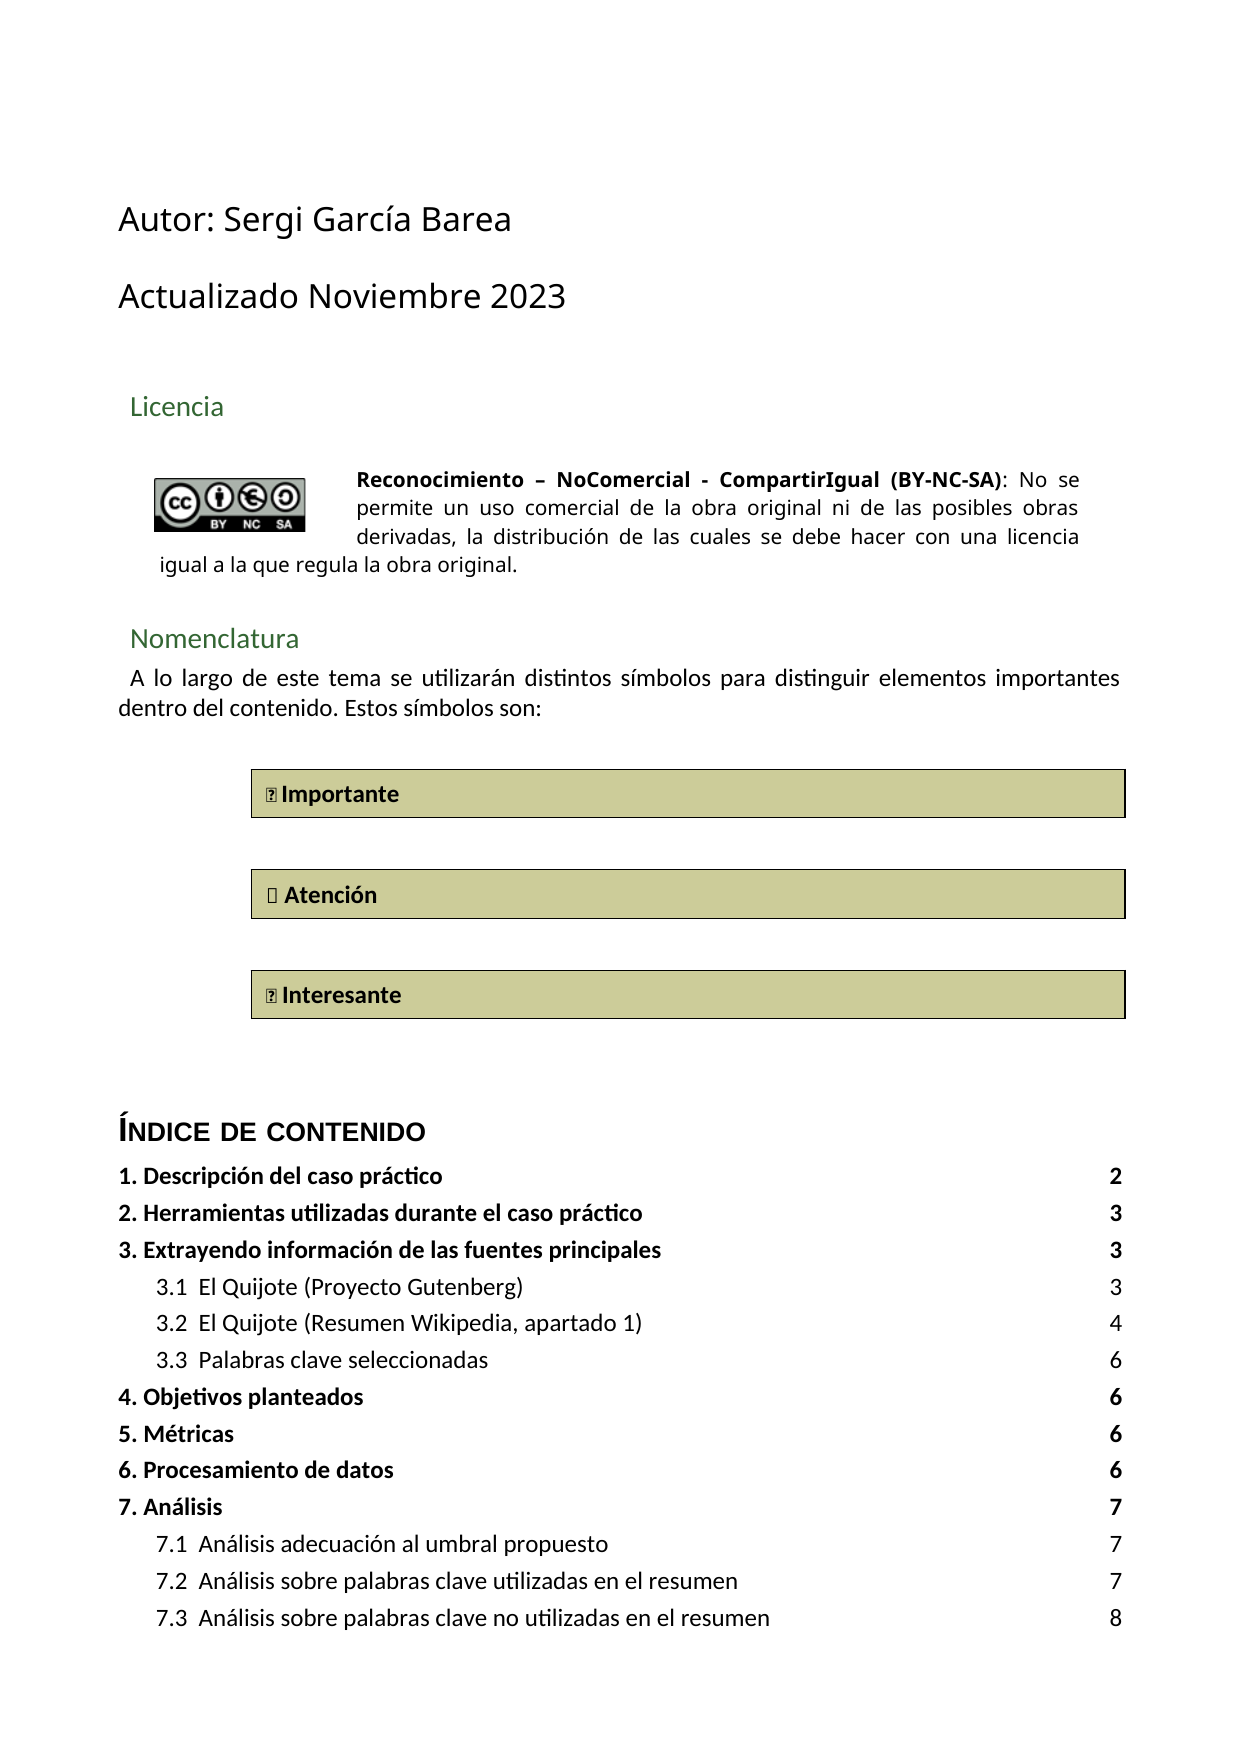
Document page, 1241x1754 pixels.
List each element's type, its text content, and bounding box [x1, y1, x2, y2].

text 1. Descripción del caso práctico 2 [118, 1161, 1122, 1191]
text 4. Objetivos planteados 6 [118, 1381, 1122, 1412]
text 7.1 Análisis adecuación al umbral propuesto 7 [156, 1528, 1122, 1559]
text 7.2 Análisis sobre palabras clave utilizadas en el resumen 7 [156, 1565, 1122, 1596]
text 2. Herramientas utilizadas durante el caso práctico 3 [118, 1197, 1122, 1228]
text Actualizado Noviembre 2023 [118, 273, 1122, 319]
text 💬 Interesante [252, 971, 1124, 1018]
text Autor: Sergi García Barea [118, 196, 1122, 241]
text Licencia [118, 388, 1122, 423]
text 3.2 El Quijote (Resumen Wikipedia, apartado 1) 4 [156, 1308, 1122, 1338]
text 7. Análisis 7 [118, 1491, 1122, 1522]
text 6. Procesamiento de datos 6 [118, 1455, 1122, 1485]
text 3.1 El Quijote (Proyecto Gutenberg) 3 [156, 1271, 1122, 1301]
text A lo largo de este tema se utilizarán distintos símbolos para distinguir elementos importantes dentro del contenido. Estos símbolos son: [118, 662, 1122, 723]
text 3. Extrayendo información de las fuentes principales 3 [118, 1234, 1122, 1264]
text ❕ Atención [252, 870, 1124, 918]
text Índice de contenido [118, 1109, 1122, 1148]
text 5. Métricas 6 [118, 1418, 1122, 1448]
text Nomenclatura [118, 620, 1122, 656]
text 📖 Importante [252, 770, 1124, 817]
text Reconocimiento – NoComercial - CompartirIgual (BY-NC-SA): No se permite un uso comercial de la obra original ni de las posibles obras derivadas, la distribución de las cuales se debe hacer con una licencia igual a la que regula la obra original. [159, 465, 1080, 579]
text 7.3 Análisis sobre palabras clave no utilizadas en el resumen 8 [156, 1602, 1122, 1632]
picture [154, 478, 306, 532]
text 3.3 Palabras clave seleccionadas 6 [156, 1344, 1122, 1375]
